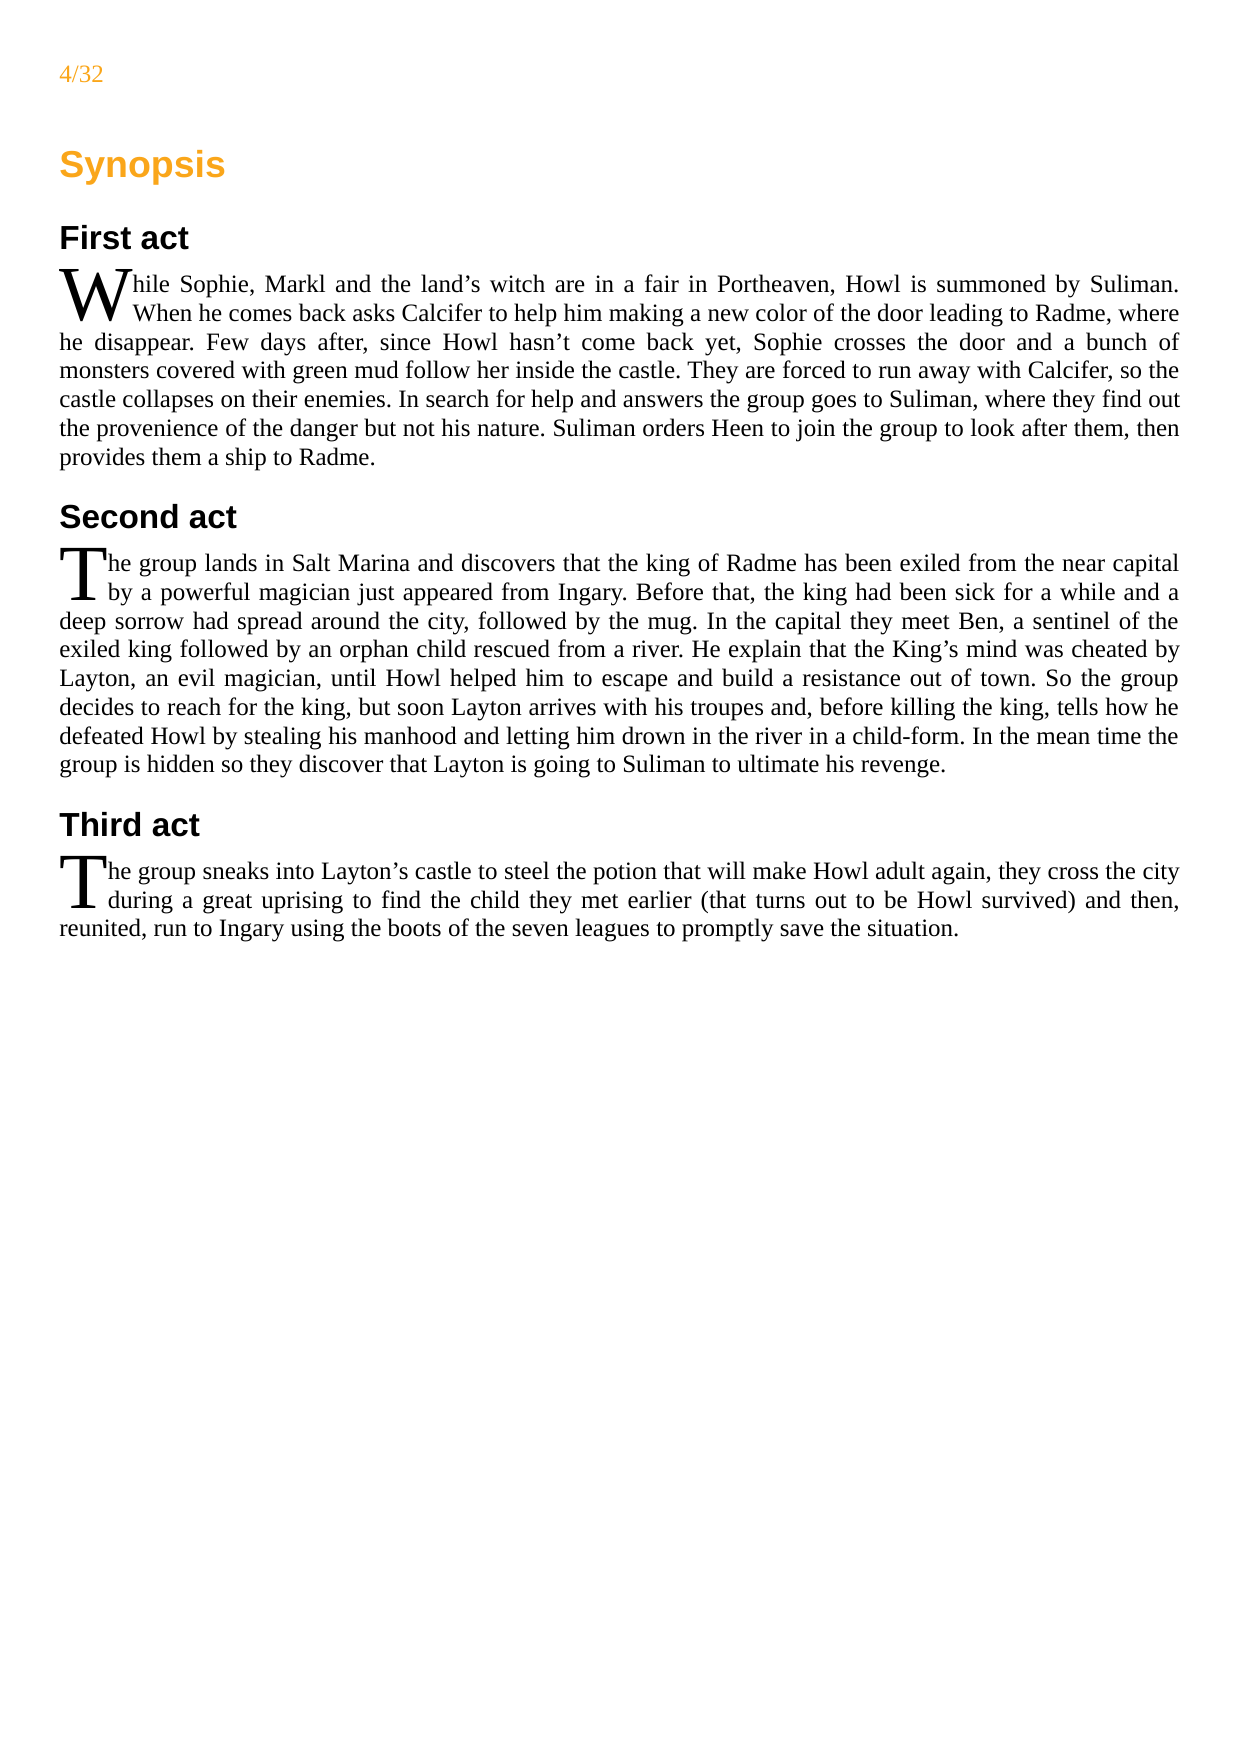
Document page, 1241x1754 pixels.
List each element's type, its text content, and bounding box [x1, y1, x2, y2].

subtitle Second act [59, 497, 1181, 536]
subtitle Synopsis [59, 142, 1181, 185]
text The group sneaks into Layton’s castle to steel the potion that will make Howl adult again, they cross the city during a great uprising to find the child they met earlier (that turns out to be Howl survived) and then, reunited, run to Ingary using the boots of the seven leagues to promptly save the situation. [59, 856, 1181, 942]
subtitle First act [59, 218, 1181, 257]
text While Sophie, Markl and the land’s witch are in a fair in Portheaven, Howl is summoned by Suliman. When he comes back asks Calcifer to help him making a new color of the door leading to Radme, where he disappear. Few days after, since Howl hasn’t come back yet, Sophie crosses the door and a bunch of monsters covered with green mud follow her inside the castle. They are forced to run away with Calcifer, so the castle collapses on their enemies. In search for help and answers the group goes to Suliman, where they find out the provenience of the danger but not his nature. Suliman orders Heen to join the group to look after them, then provides them a ship to Radme. [59, 269, 1181, 471]
text The group lands in Salt Marina and discovers that the king of Radme has been exiled from the near capital by a powerful magician just appeared from Ingary. Before that, the king had been sick for a while and a deep sorrow had spread around the city, followed by the mug. In the capital they meet Ben, a sentinel of the exiled king followed by an orphan child rescued from a river. He explain that the King’s mind was cheated by Layton, an evil magician, until Howl helped him to escape and build a resistance out of town. So the group decides to reach for the king, but soon Layton arrives with his troupes and, before killing the king, tells how he defeated Howl by stealing his manhood and letting him drown in the river in a child-form. In the mean time the group is hidden so they discover that Layton is going to Suliman to ultimate his revenge. [59, 548, 1181, 778]
subtitle Third act [59, 805, 1181, 843]
